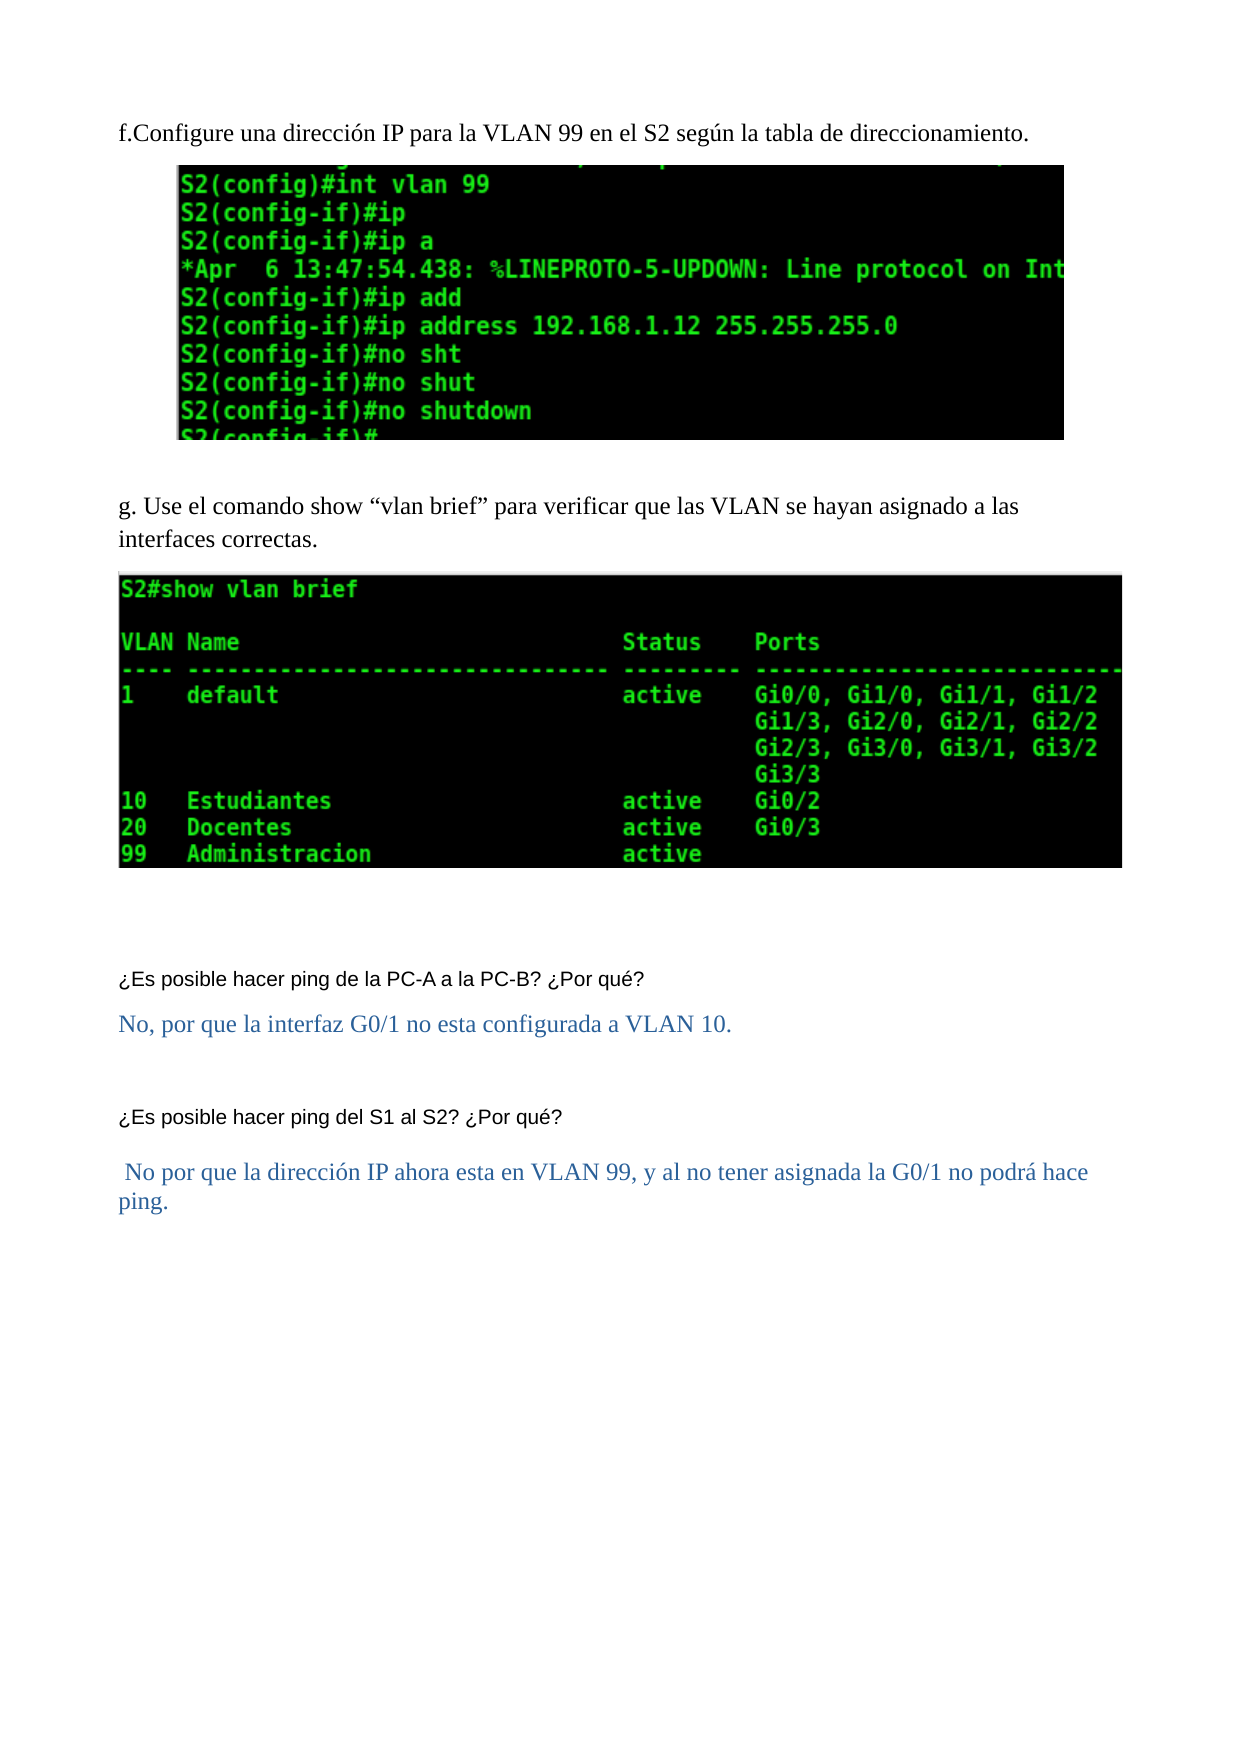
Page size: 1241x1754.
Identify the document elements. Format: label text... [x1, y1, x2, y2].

text No, por que la interfaz G0/1 no esta configurada a VLAN 10. [118, 1009, 1122, 1038]
text g. Use el comando show “vlan brief” para verificar que las VLAN se hayan asignado a las interfaces correctas. [118, 491, 1122, 553]
picture [118, 571, 1123, 868]
text ¿Es posible hacer ping del S1 al S2? ¿Por qué? [118, 1104, 1122, 1128]
picture [176, 165, 1064, 440]
text ¿Es posible hacer ping de la PC-A a la PC-B? ¿Por qué? [118, 967, 1122, 991]
text f.Configure una dirección IP para la VLAN 99 en el S2 según la tabla de direccionamiento. [118, 118, 1122, 147]
text No por que la dirección IP ahora esta en VLAN 99, y al no tener asignada la G0/1 no podrá hace ping. [118, 1157, 1122, 1215]
